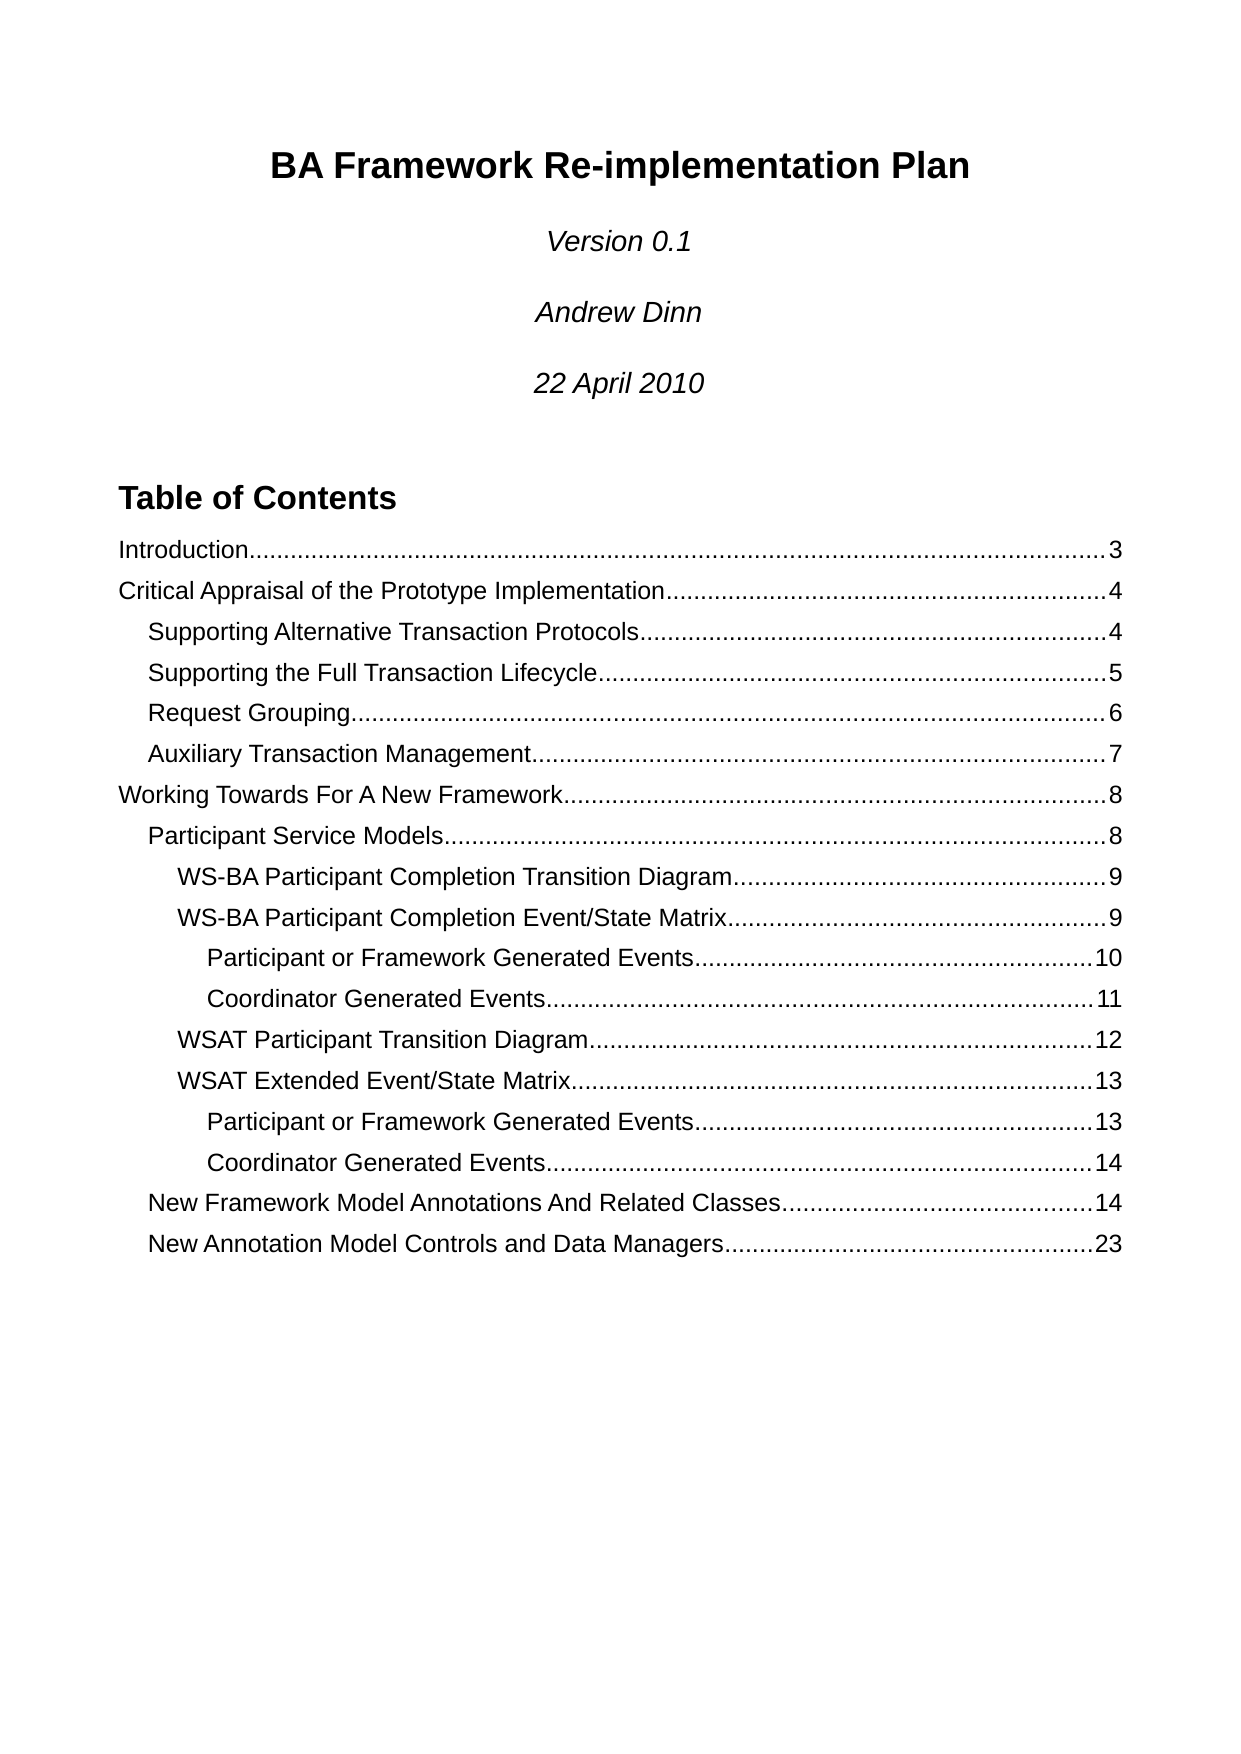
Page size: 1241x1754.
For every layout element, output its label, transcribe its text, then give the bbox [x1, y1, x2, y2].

text Participant or Framework Generated Events 13 [207, 1107, 1122, 1136]
text Request Grouping 6 [148, 698, 1122, 727]
text WS-BA Participant Completion Transition Diagram 9 [177, 862, 1122, 891]
text Supporting the Full Transaction Lifecycle 5 [148, 658, 1122, 686]
subtitle Andrew Dinn [118, 295, 1122, 328]
text Introduction 3 [118, 535, 1122, 564]
text WS-BA Participant Completion Event/State Matrix 9 [177, 903, 1122, 931]
text New Annotation Model Controls and Data Managers 23 [148, 1229, 1122, 1258]
text Coordinator Generated Events 11 [207, 984, 1122, 1013]
text Participant or Framework Generated Events 10 [207, 943, 1122, 972]
subtitle 22 April 2010 [118, 366, 1122, 399]
text New Framework Model Annotations And Related Classes 14 [148, 1188, 1122, 1217]
text Critical Appraisal of the Prototype Implementation 4 [118, 576, 1122, 605]
text Coordinator Generated Events 14 [207, 1148, 1122, 1176]
text Working Towards For A New Framework 8 [118, 780, 1122, 809]
text Supporting Alternative Transaction Protocols 4 [148, 617, 1122, 646]
title BA Framework Re-implementation Plan [118, 143, 1122, 186]
text WSAT Participant Transition Diagram 12 [177, 1025, 1122, 1054]
text Auxiliary Transaction Management 7 [148, 739, 1122, 768]
subtitle Table of Contents [118, 478, 1122, 517]
text WSAT Extended Event/State Matrix 13 [177, 1066, 1122, 1095]
text Participant Service Models 8 [148, 821, 1122, 850]
subtitle Version 0.1 [118, 224, 1122, 257]
